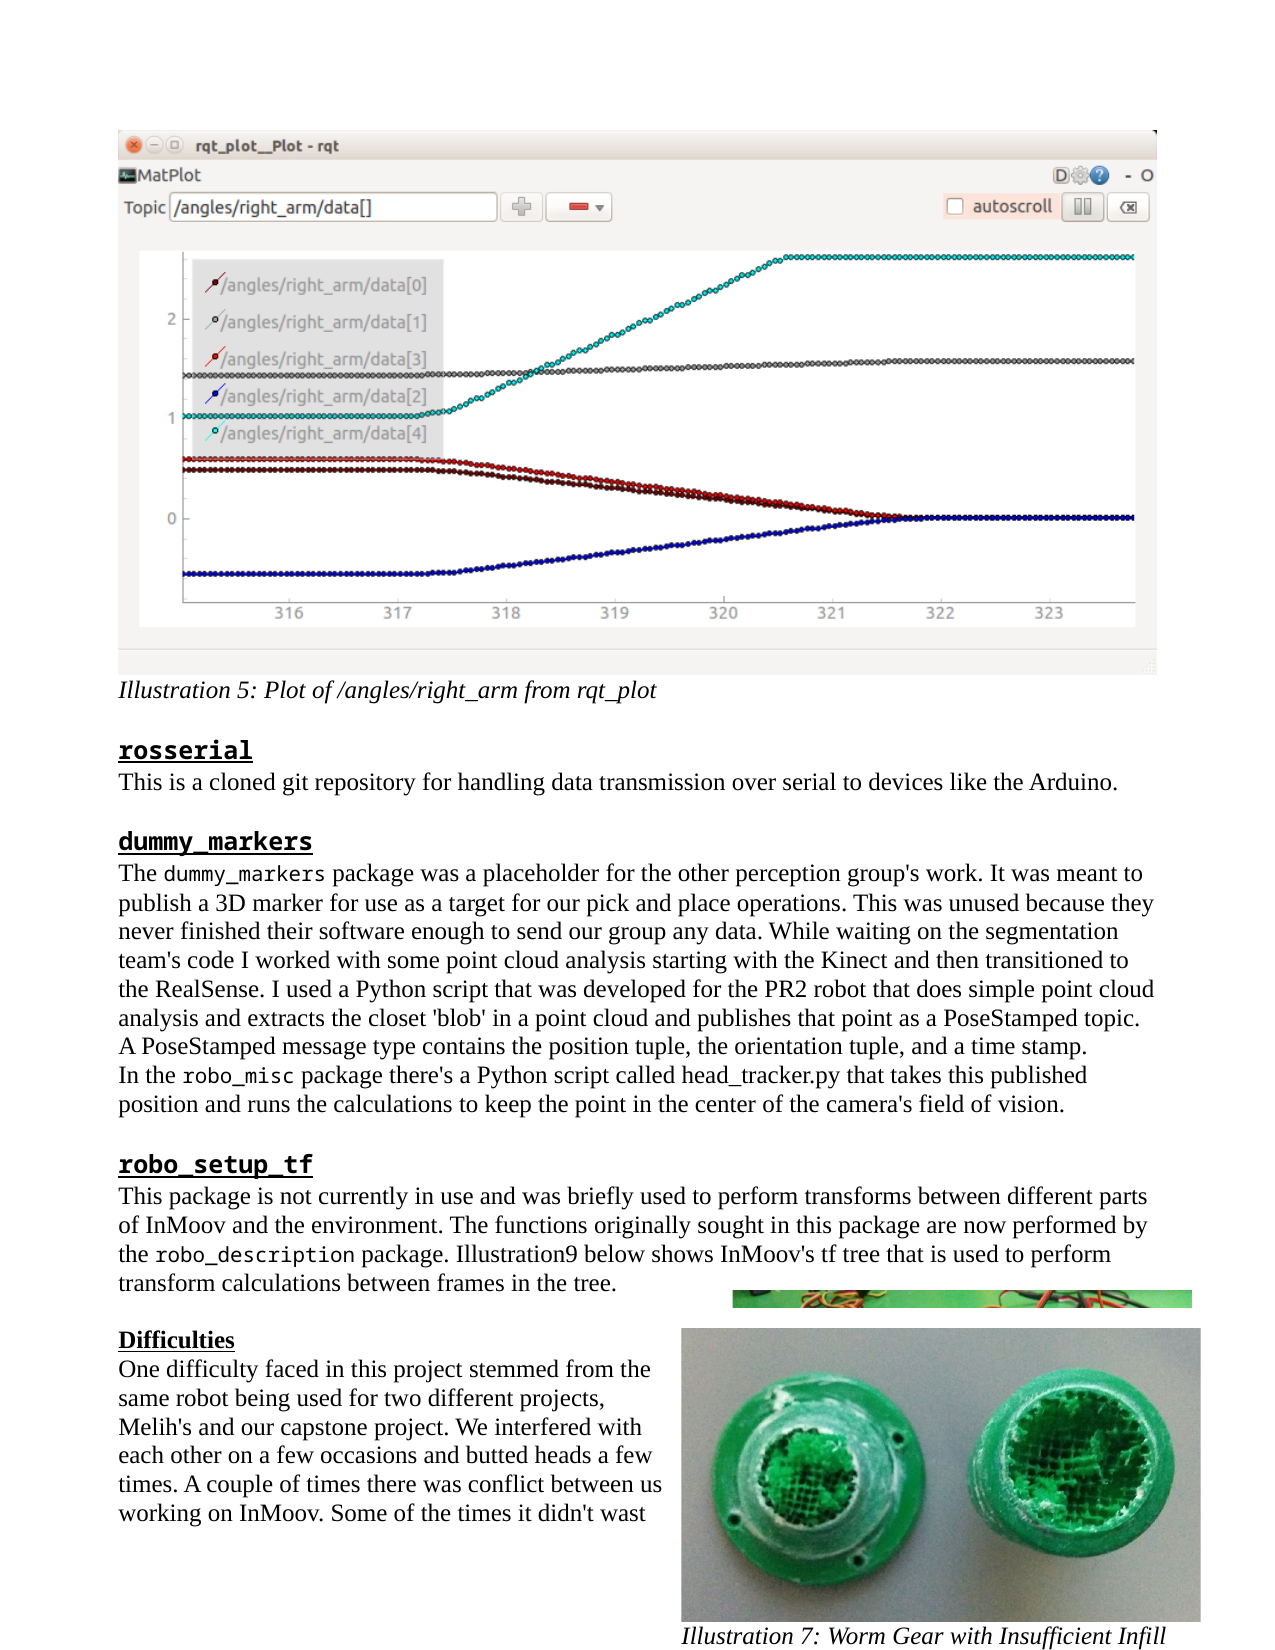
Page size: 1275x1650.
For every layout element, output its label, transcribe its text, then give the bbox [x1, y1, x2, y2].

text [681, 1321, 1201, 1328]
text robo_setup_tf [118, 1147, 1157, 1181]
text dummy_markers [118, 824, 1157, 858]
text The dummy_markers package was a placeholder for the other perception group's work. It was meant to publish a 3D marker for use as a target for our pick and place operations. This was unused because they never finished their software enough to send our group any data. While waiting on the segmentation team's code I worked with some point cloud analysis starting with the Kinect and then transitioned to the RealSense. I used a Python script that was developed for the PR2 robot that does simple point cloud analysis and extracts the closet 'blob' in a point cloud and publishes that point as a PoseStamped topic. A PoseStamped message type contains the position tuple, the orientation tuple, and a time stamp. [118, 858, 1157, 1060]
picture [732, 1290, 1192, 1308]
text In the robo_misc package there's a Python script called head_tracker.py that takes this published position and runs the calculations to keep the point in the center of the camera's field of vision. [118, 1060, 1157, 1118]
text This is a cloned git repository for handling data transmission over serial to devices like the Arduino. [118, 767, 1157, 795]
text Difficulties [118, 1326, 681, 1354]
text One difficulty faced in this project stemmed from the same robot being used for two different projects, Melih's and our capstone project. We interfered with each other on a few occasions and butted heads a few times. A couple of times there was conflict between us working on InMoov. Some of the times it didn't wast [118, 1354, 681, 1527]
text This package is not currently in use and was briefly used to perform transforms between different parts of InMoov and the environment. The functions originally sought in this package are now performed by the robo_description package. Illustration9 below shows InMoov's tf tree that is used to perform transform calculations between frames in the tree. [118, 1181, 1157, 1297]
text Illustration 5: Plot of /angles/right_arm from rqt_plot [118, 675, 1157, 704]
picture [681, 1328, 1201, 1622]
text rosserial [118, 732, 1157, 767]
text Illustration 7: Worm Gear with Insufficient Infill [681, 1622, 1201, 1650]
picture [118, 130, 1157, 675]
